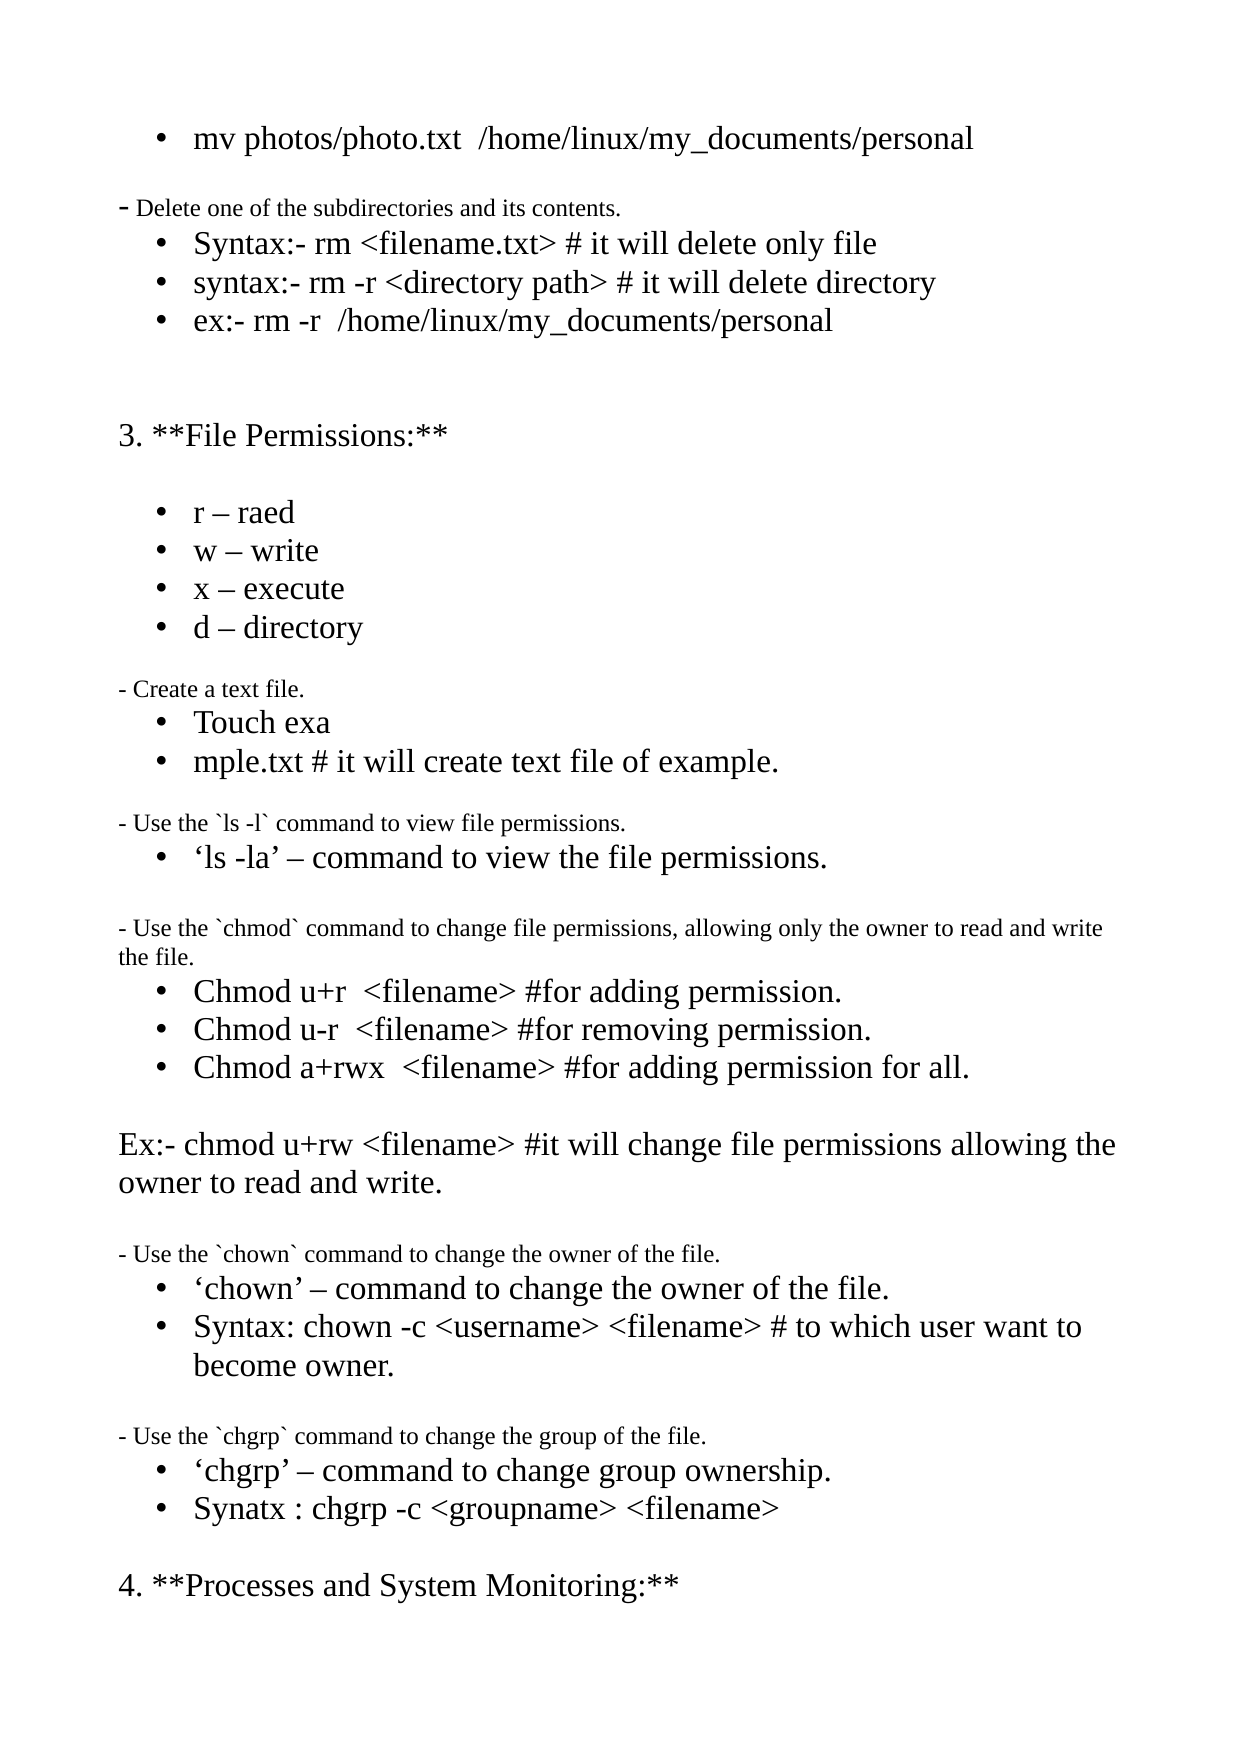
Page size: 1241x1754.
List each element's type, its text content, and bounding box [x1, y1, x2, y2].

text - Use the `chmod` command to change file permissions, allowing only the owner to read and write the file. [118, 913, 1122, 971]
list Chmod u-r <filename> #for removing permission. [156, 1009, 1122, 1048]
text 3. **File Permissions:** [118, 415, 1122, 453]
text - Use the `chgrp` command to change the group of the file. [118, 1421, 1122, 1450]
list Touch exa [156, 703, 1122, 741]
list x – execute [156, 568, 1122, 607]
text Ex:- chmod u+rw <filename> #it will change file permissions allowing the owner to read and write. [118, 1124, 1122, 1201]
text - Use the `ls -l` command to view file permissions. [118, 808, 1122, 837]
text - Delete one of the subdirectories and its contents. [118, 185, 1122, 223]
list syntax:- rm -r <directory path> # it will delete directory [156, 262, 1122, 300]
text - Use the `chown` command to change the owner of the file. [118, 1239, 1122, 1268]
list r – raed [156, 492, 1122, 530]
list Syntax: chown -c <username> <filename> # to which user want to become owner. [156, 1306, 1122, 1383]
list mple.txt # it will create text file of example. [156, 741, 1122, 779]
list Chmod a+rwx <filename> #for adding permission for all. [156, 1048, 1122, 1086]
list Synatx : chgrp -c <groupname> <filename> [156, 1488, 1122, 1527]
list d – directory [156, 607, 1122, 645]
list Syntax:- rm <filename.txt> # it will delete only file [156, 223, 1122, 262]
list mv photos/photo.txt /home/linux/my_documents/personal [156, 118, 1122, 156]
text 4. **Processes and System Monitoring:** [118, 1565, 1122, 1603]
list w – write [156, 530, 1122, 568]
text - Create a text file. [118, 674, 1122, 703]
list ‘chgrp’ – command to change group ownership. [156, 1450, 1122, 1488]
list ‘ls -la’ – command to view the file permissions. [156, 837, 1122, 875]
list Chmod u+r <filename> #for adding permission. [156, 971, 1122, 1009]
list ex:- rm -r /home/linux/my_documents/personal [156, 300, 1122, 338]
list ‘chown’ – command to change the owner of the file. [156, 1268, 1122, 1306]
